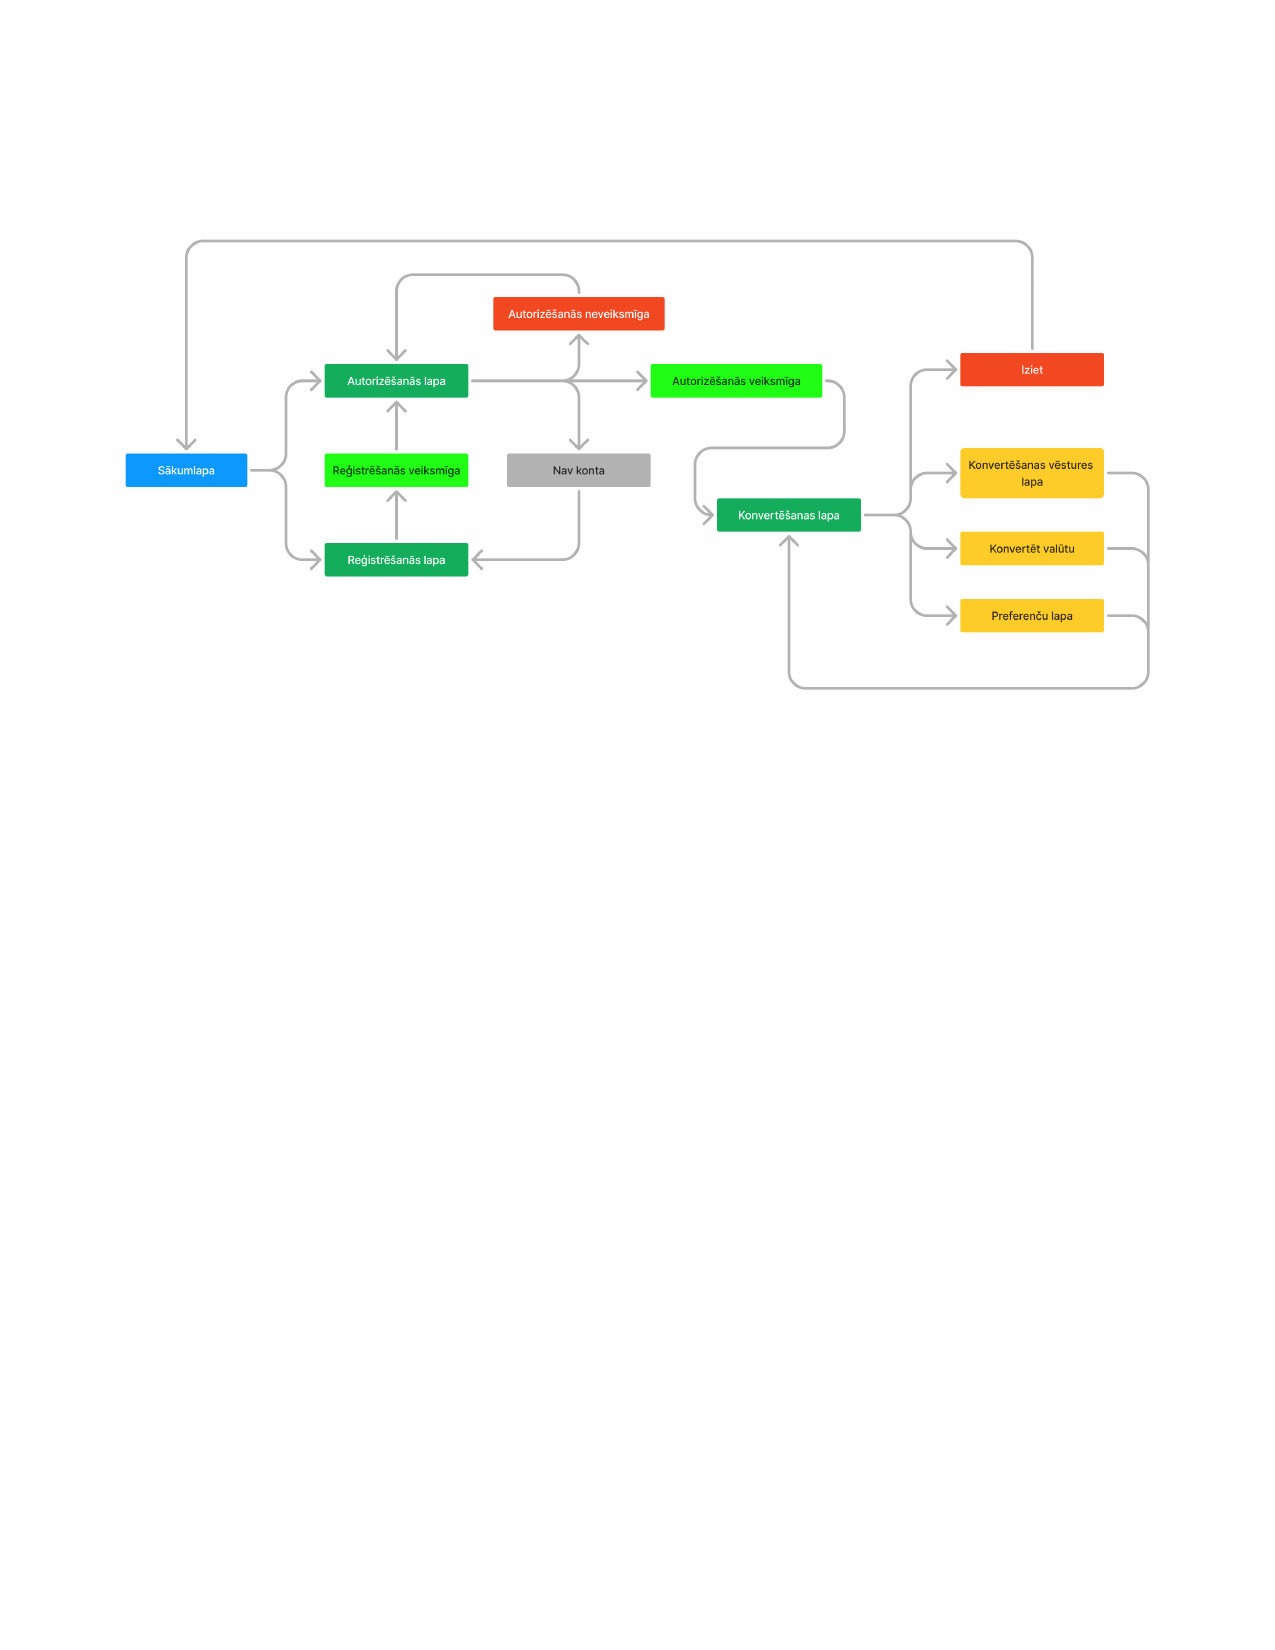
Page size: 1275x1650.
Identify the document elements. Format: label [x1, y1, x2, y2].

picture [37, 150, 1238, 779]
